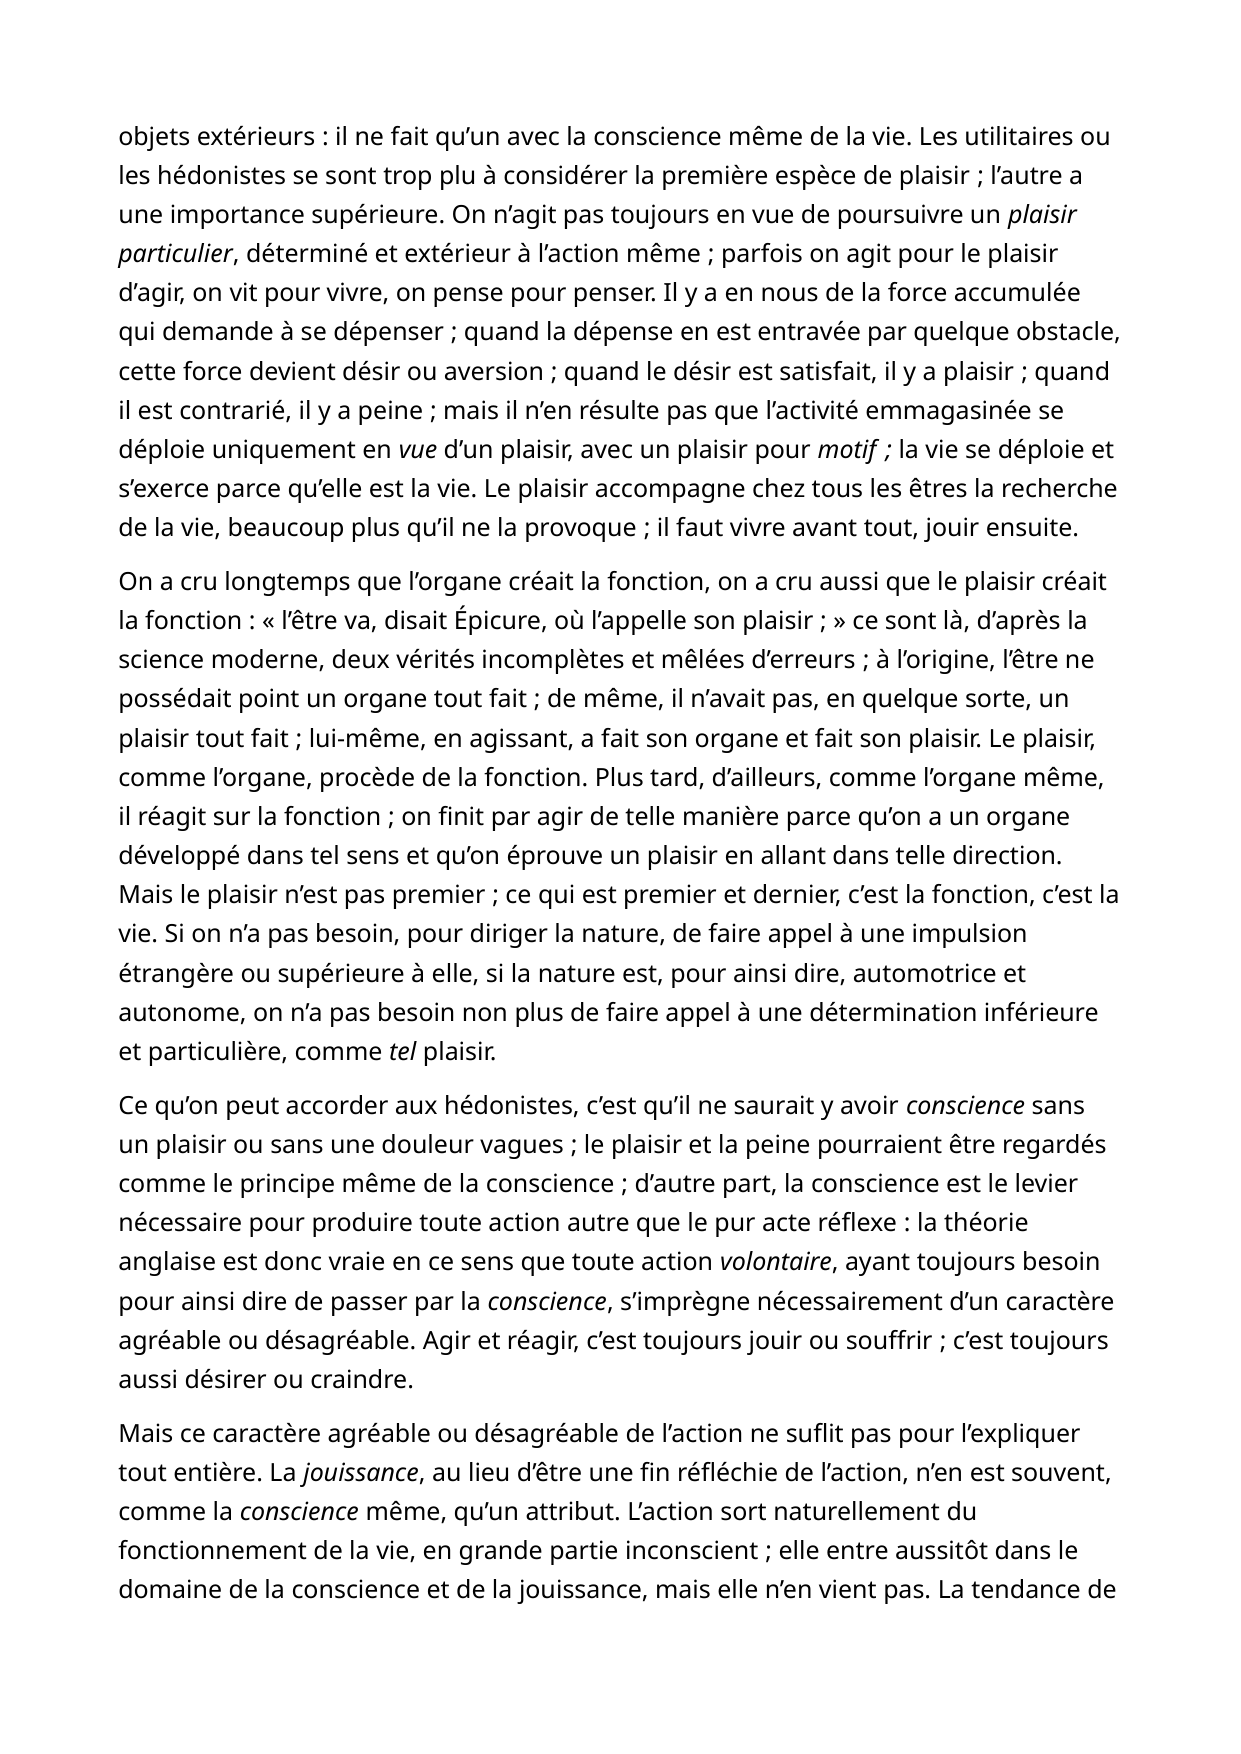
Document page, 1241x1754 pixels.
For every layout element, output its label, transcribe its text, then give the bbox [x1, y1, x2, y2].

text On a cru longtemps que l’organe créait la fonction, on a cru aussi que le plaisir créait la fonction : « l’être va, disait Épicure, où l’appelle son plaisir ; » ce sont là, d’après la science moderne, deux vérités incomplètes et mêlées d’erreurs ; à l’origine, l’être ne possédait point un organe tout fait ; de même, il n’avait pas, en quelque sorte, un plaisir tout fait ; lui-même, en agissant, a fait son organe et fait son plaisir. Le plaisir, comme l’organe, procède de la fonction. Plus tard, d’ailleurs, comme l’organe même, il réagit sur la fonction ; on finit par agir de telle manière parce qu’on a un organe développé dans tel sens et qu’on éprouve un plaisir en allant dans telle direction. Mais le plaisir n’est pas premier ; ce qui est premier et dernier, c’est la fonction, c’est la vie. Si on n’a pas besoin, pour diriger la nature, de faire appel à une impulsion étrangère ou supérieure à elle, si la nature est, pour ainsi dire, automotrice et autonome, on n’a pas besoin non plus de faire appel à une détermination inférieure et particulière, comme tel plaisir. [118, 563, 1122, 1068]
text Ce qu’on peut accorder aux hédonistes, c’est qu’il ne saurait y avoir conscience sans un plaisir ou sans une douleur vagues ; le plaisir et la peine pourraient être regardés comme le principe même de la conscience ; d’autre part, la conscience est le levier nécessaire pour produire toute action autre que le pur acte réflexe : la théorie anglaise est donc vraie en ce sens que toute action volontaire, ayant toujours besoin pour ainsi dire de passer par la conscience, s’imprègne nécessairement d’un caractère agréable ou désagréable. Agir et réagir, c’est toujours jouir ou souffrir ; c’est toujours aussi désirer ou craindre. [118, 1087, 1122, 1396]
text objets extérieurs : il ne fait qu’un avec la conscience même de la vie. Les utilitaires ou les hédonistes se sont trop plu à considérer la première espèce de plaisir ; l’autre a une importance supérieure. On n’agit pas toujours en vue de poursuivre un plaisir particulier, déterminé et extérieur à l’action même ; parfois on agit pour le plaisir d’agir, on vit pour vivre, on pense pour penser. Il y a en nous de la force accumulée qui demande à se dépenser ; quand la dépense en est entravée par quelque obstacle, cette force devient désir ou aversion ; quand le désir est satisfait, il y a plaisir ; quand il est contrarié, il y a peine ; mais il n’en résulte pas que l’activité emmagasinée se déploie uniquement en vue d’un plaisir, avec un plaisir pour motif ; la vie se déploie et s’exerce parce qu’elle est la vie. Le plaisir accompagne chez tous les êtres la recherche de la vie, beaucoup plus qu’il ne la provoque ; il faut vivre avant tout, jouir ensuite. [118, 118, 1122, 544]
text Mais ce caractère agréable ou désagréable de l’action ne suflit pas pour l’expliquer tout entière. La jouissance, au lieu d’être une fin réfléchie de l’action, n’en est souvent, comme la conscience même, qu’un attribut. L’action sort naturellement du fonctionnement de la vie, en grande partie inconscient ; elle entre aussitôt dans le domaine de la conscience et de la jouissance, mais elle n’en vient pas. La tendance de [118, 1415, 1122, 1606]
